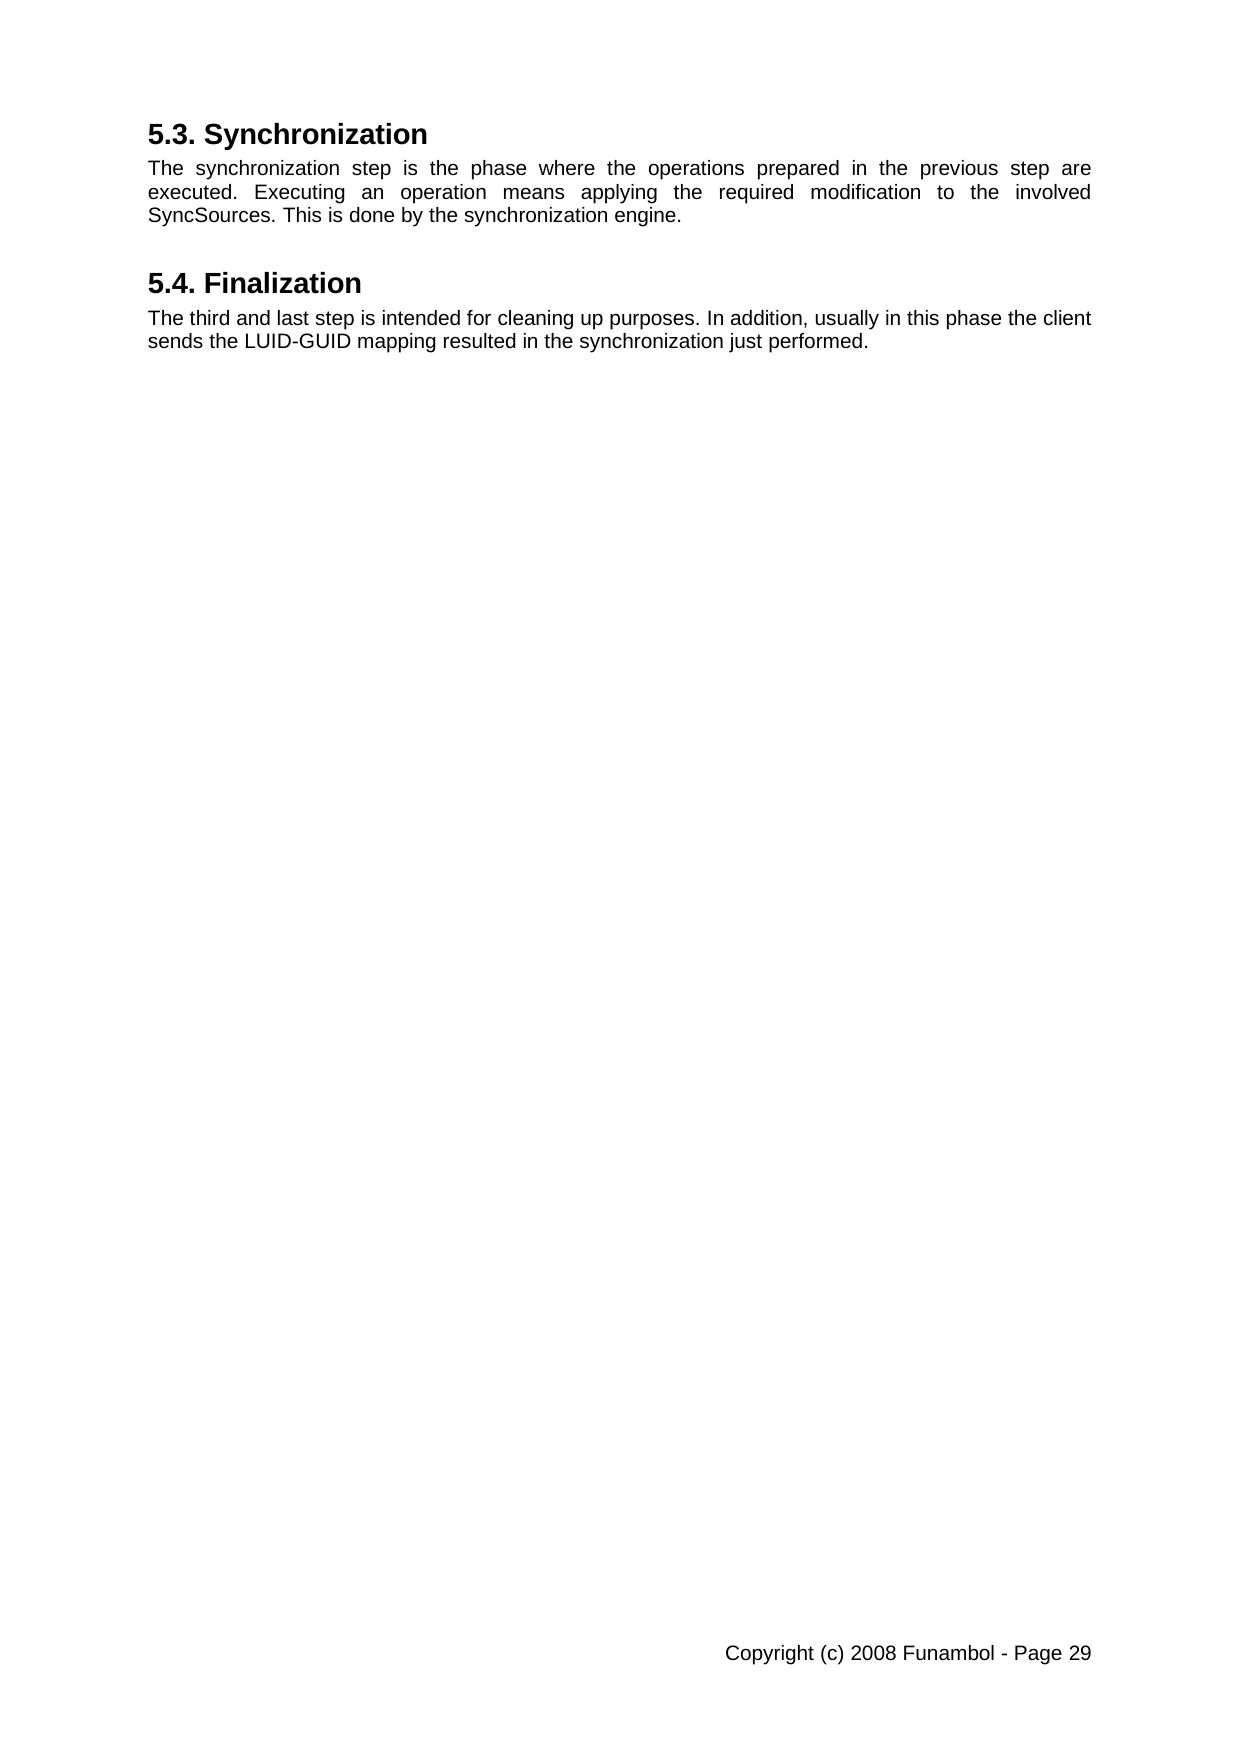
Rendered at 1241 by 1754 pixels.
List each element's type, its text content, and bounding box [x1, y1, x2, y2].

subtitle Synchronization [148, 118, 1093, 151]
subtitle Finalization [148, 267, 1093, 300]
text The synchronization step is the phase where the operations prepared in the previous step are executed. Executing an operation means applying the required modification to the involved SyncSources. This is done by the synchronization engine. [148, 157, 1093, 227]
text The third and last step is intended for cleaning up purposes. In addition, usually in this phase the client sends the LUID-GUID mapping resulted in the synchronization just performed. [148, 306, 1093, 353]
